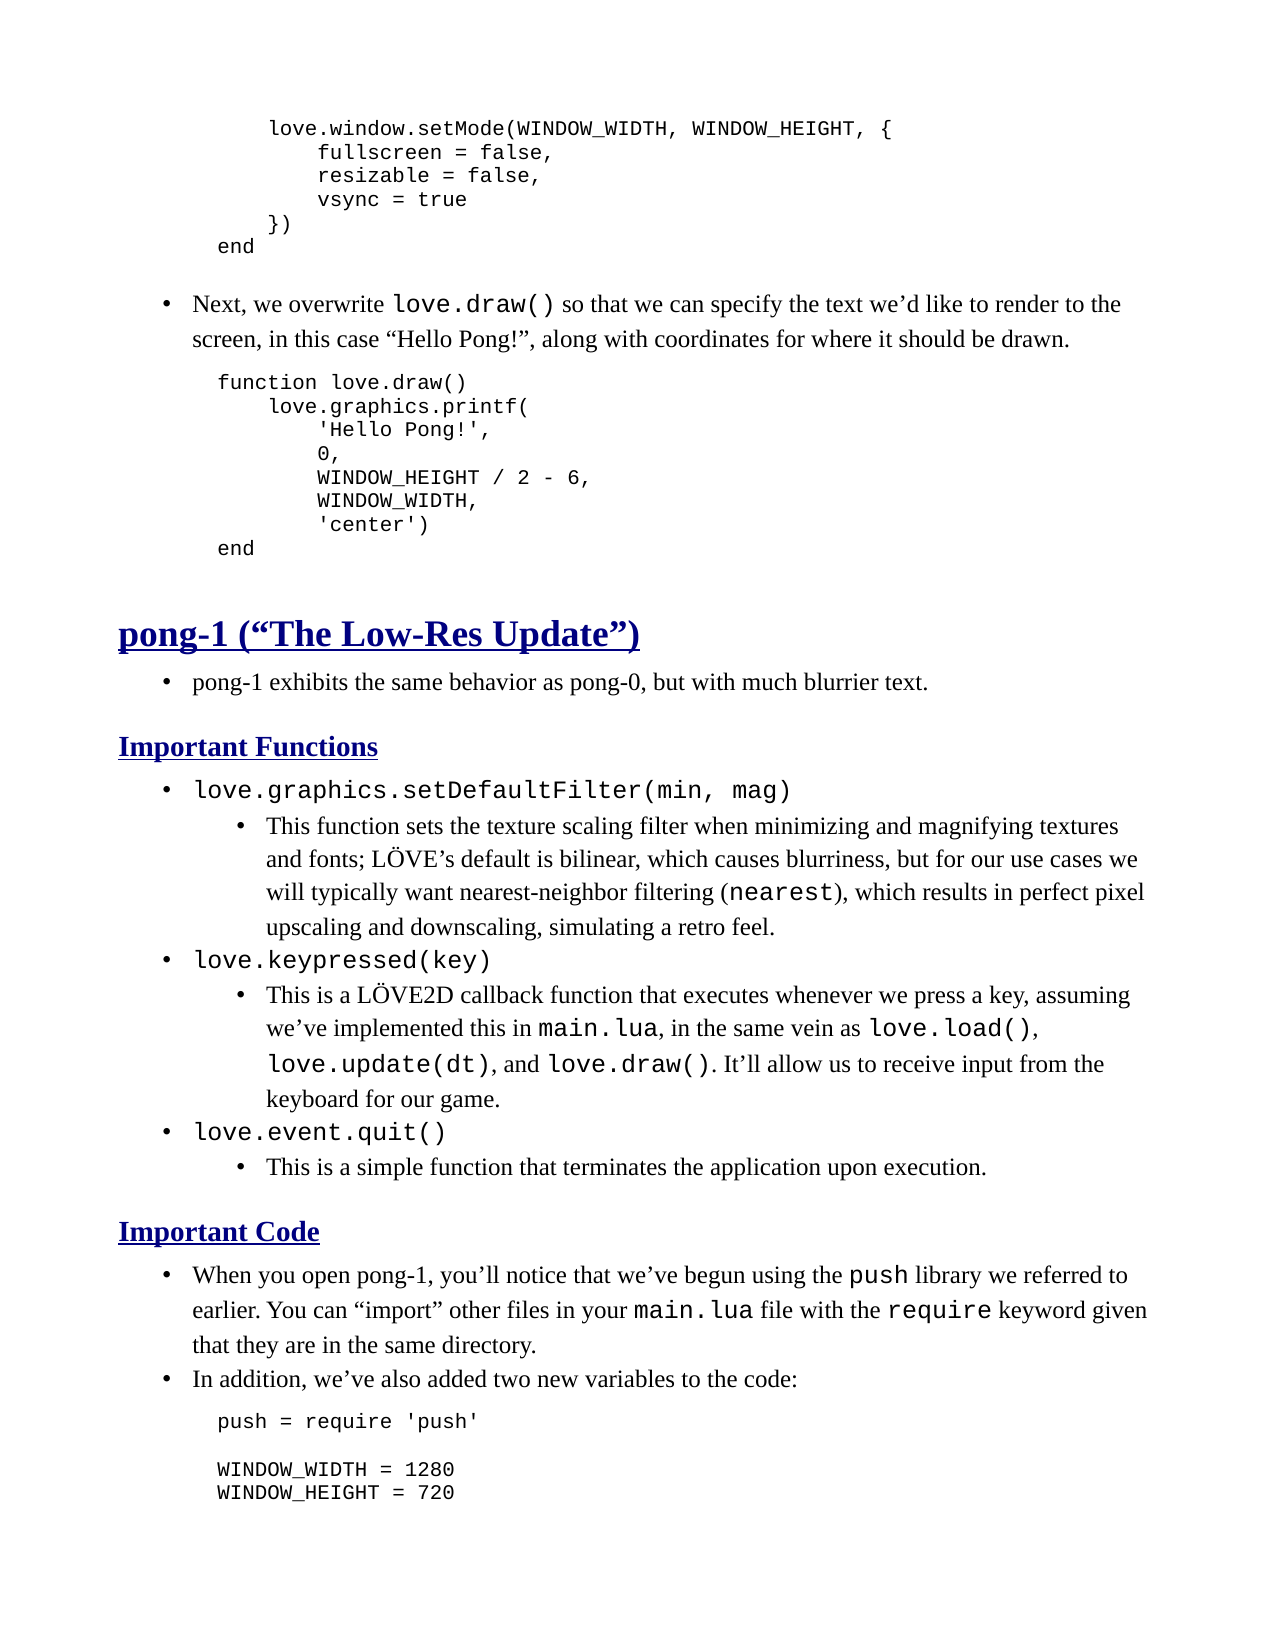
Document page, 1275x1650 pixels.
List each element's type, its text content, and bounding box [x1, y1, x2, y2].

list When you open pong-1, you’ll notice that we’ve begun using the push library we referred to earlier. You can “import” other files in your main.lua file with the require keyword given that they are in the same directory. [162, 1260, 1157, 1359]
list WINDOW_HEIGHT / 2 - 6, [162, 467, 1157, 490]
list end [162, 538, 1157, 561]
subtitle pong-1 (“The Low-Res Update”) [118, 612, 1157, 655]
list This function sets the texture scaling filter when minimizing and magnifying textures and fonts; LÖVE’s default is bilinear, which causes blurriness, but for our use cases we will typically want nearest-neighbor filtering (nearest), which results in perfect pixel upscaling and downscaling, simulating a retro feel. [236, 811, 1157, 941]
list love.graphics.setDefaultFilter(min, mag) [162, 776, 1157, 806]
list push = require 'push' [162, 1411, 1157, 1435]
list }) [162, 213, 1157, 236]
list 'center') [162, 514, 1157, 538]
list WINDOW_HEIGHT = 720 [162, 1482, 1157, 1506]
list vsync = true [162, 189, 1157, 213]
list This is a LÖVE2D callback function that executes whenever we press a key, assuming we’ve implemented this in main.lua, in the same vein as love.load(), love.update(dt), and love.draw(). It’ll allow us to receive input from the keyboard for our game. [236, 981, 1157, 1112]
subtitle Important Code [118, 1214, 1157, 1248]
list function love.draw() [162, 372, 1157, 396]
list love.keypressed(key) [162, 945, 1157, 976]
list WINDOW_WIDTH = 1280 [162, 1458, 1157, 1482]
list WINDOW_WIDTH, [162, 490, 1157, 514]
list love.window.setMode(WINDOW_WIDTH, WINDOW_HEIGHT, { [162, 118, 1157, 142]
list This is a simple function that terminates the application upon execution. [236, 1152, 1157, 1181]
list love.event.quit() [162, 1117, 1157, 1148]
list end [162, 236, 1157, 260]
list pong-1 exhibits the same behavior as pong-0, but with much blurrier text. [162, 667, 1157, 696]
subtitle Important Functions [118, 729, 1157, 763]
list love.graphics.printf( [162, 396, 1157, 419]
list 0, [162, 443, 1157, 467]
list In addition, we’ve also added two new variables to the code: [162, 1364, 1157, 1392]
list 'Hello Pong!', [162, 419, 1157, 443]
list Next, we overwrite love.draw() so that we can specify the text we’d like to render to the screen, in this case “Hello Pong!”, along with coordinates for where it should be drawn. [162, 289, 1157, 353]
list resizable = false, [162, 165, 1157, 189]
list fullscreen = false, [162, 142, 1157, 165]
